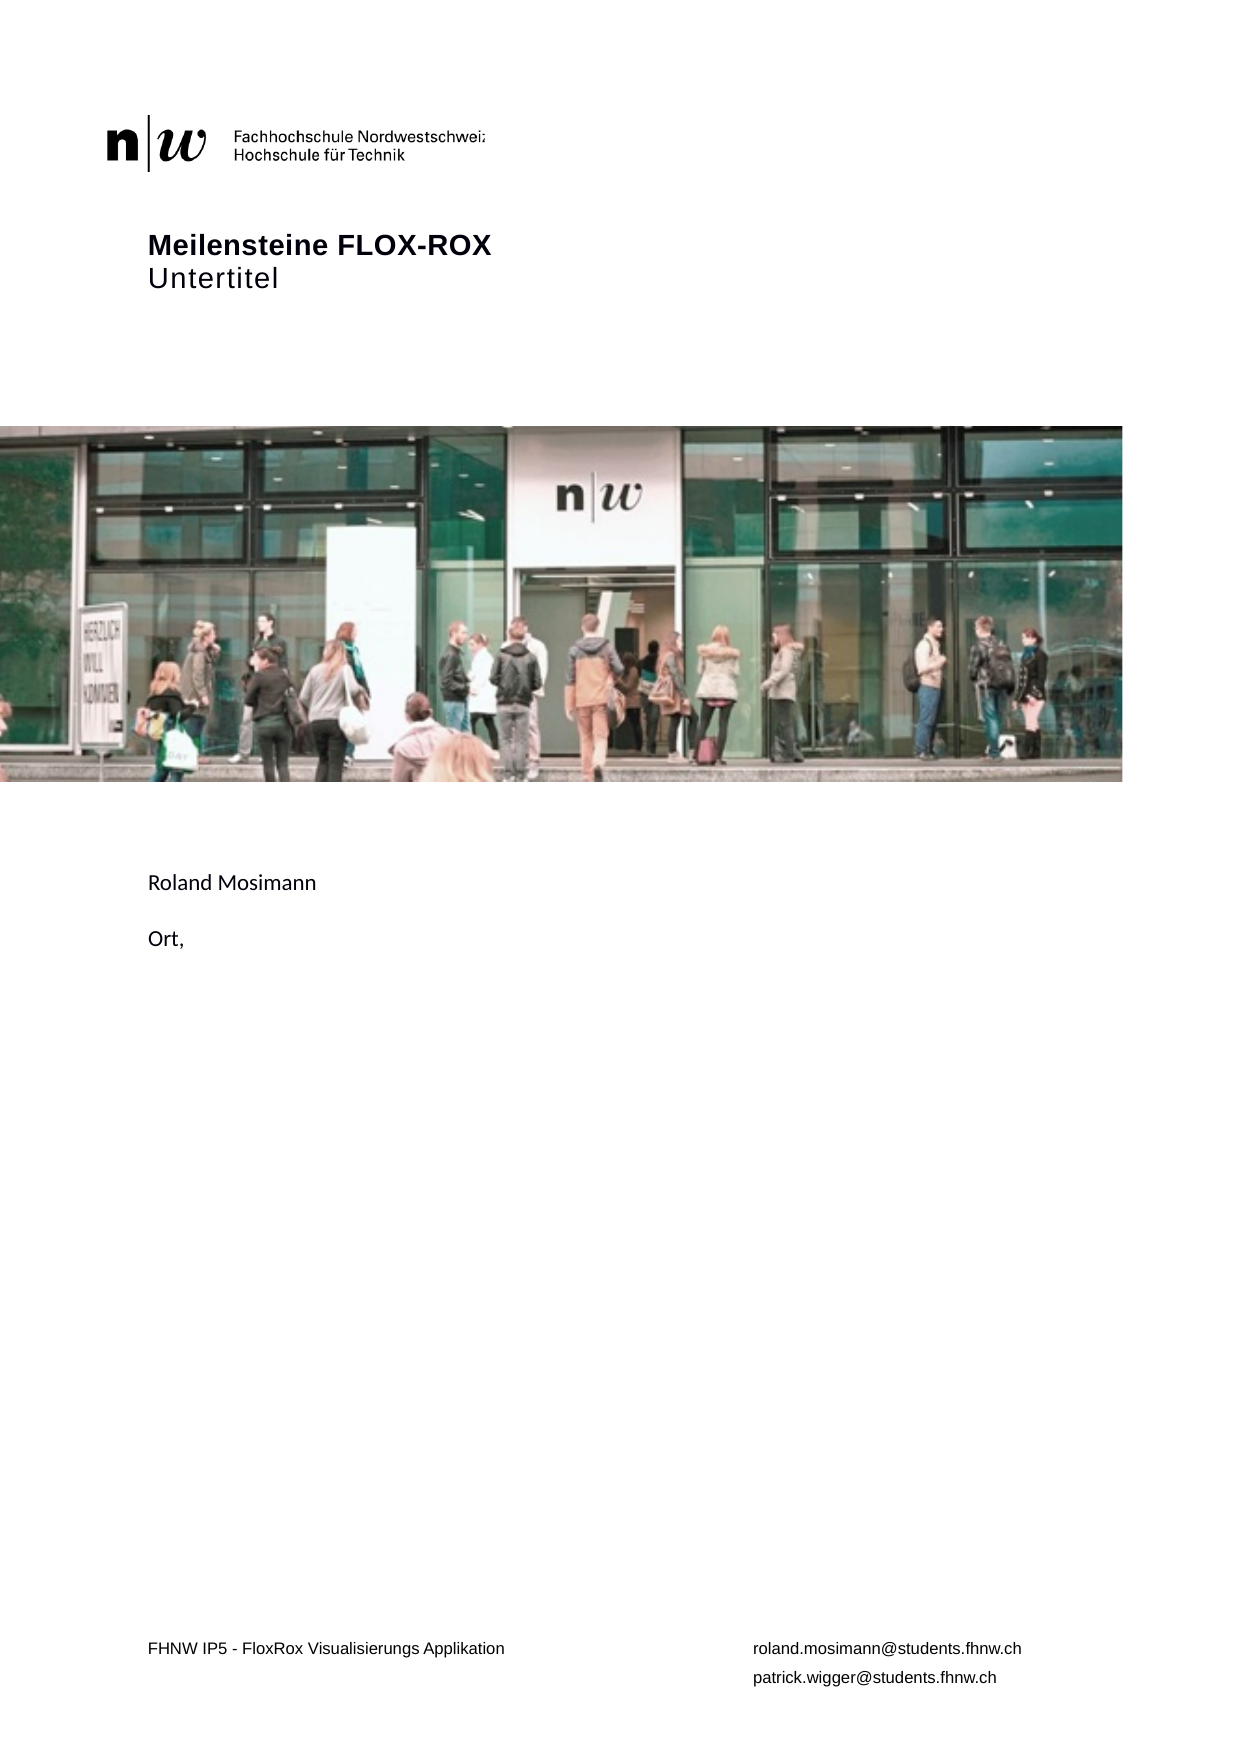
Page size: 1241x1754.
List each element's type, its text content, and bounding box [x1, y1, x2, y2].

title Meilensteine FLOX-ROX [148, 228, 1122, 261]
picture [0, 426, 1123, 782]
picture [116, 115, 488, 175]
subtitle Untertitel [148, 261, 1122, 295]
